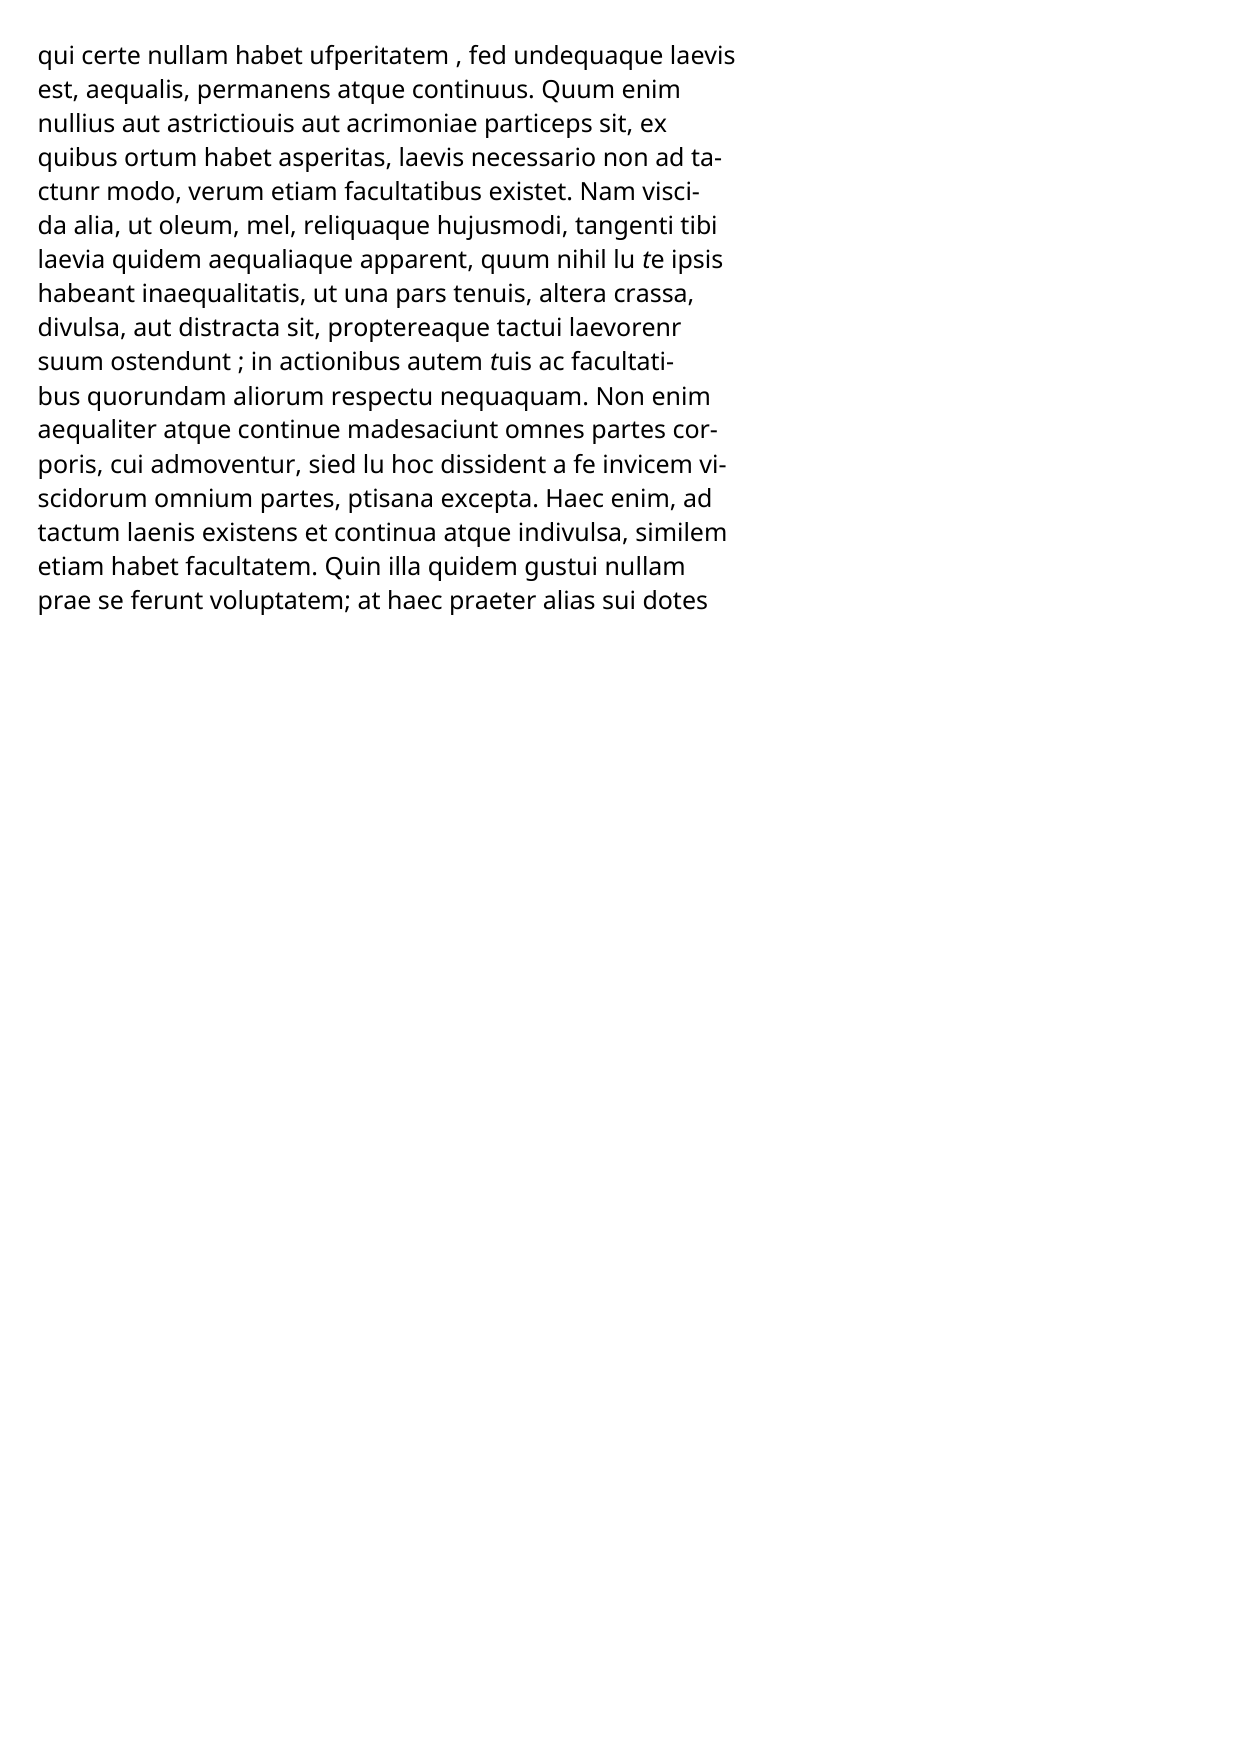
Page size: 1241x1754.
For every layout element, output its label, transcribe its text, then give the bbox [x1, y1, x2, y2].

text qui certe nullam habet ufperitatem , fed undequaque laevis est, aequalis, permanens atque continuus. Quum enim nullius aut astrictiouis aut acrimoniae particeps sit, ex quibus ortum habet asperitas, laevis necessario non ad ta- ctunr modo, verum etiam facultatibus existet. Nam visci- da alia, ut oleum, mel, reliquaque hujusmodi, tangenti tibi laevia quidem aequaliaque apparent, quum nihil lu te ipsis habeant inaequalitatis, ut una pars tenuis, altera crassa, divulsa, aut distracta sit, proptereaque tactui laevorenr suum ostendunt ; in actionibus autem tuis ac facultati- bus quorundam aliorum respectu nequaquam. Non enim aequaliter atque continue madesaciunt omnes partes cor- poris, cui admoventur, sied lu hoc dissident a fe invicem vi- scidorum omnium partes, ptisana excepta. Haec enim, ad tactum laenis existens et continua atque indivulsa, similem etiam habet facultatem. Quin illa quidem gustui nullam prae se ferunt voluptatem; at haec praeter alias sui dotes [37, 37, 1203, 617]
